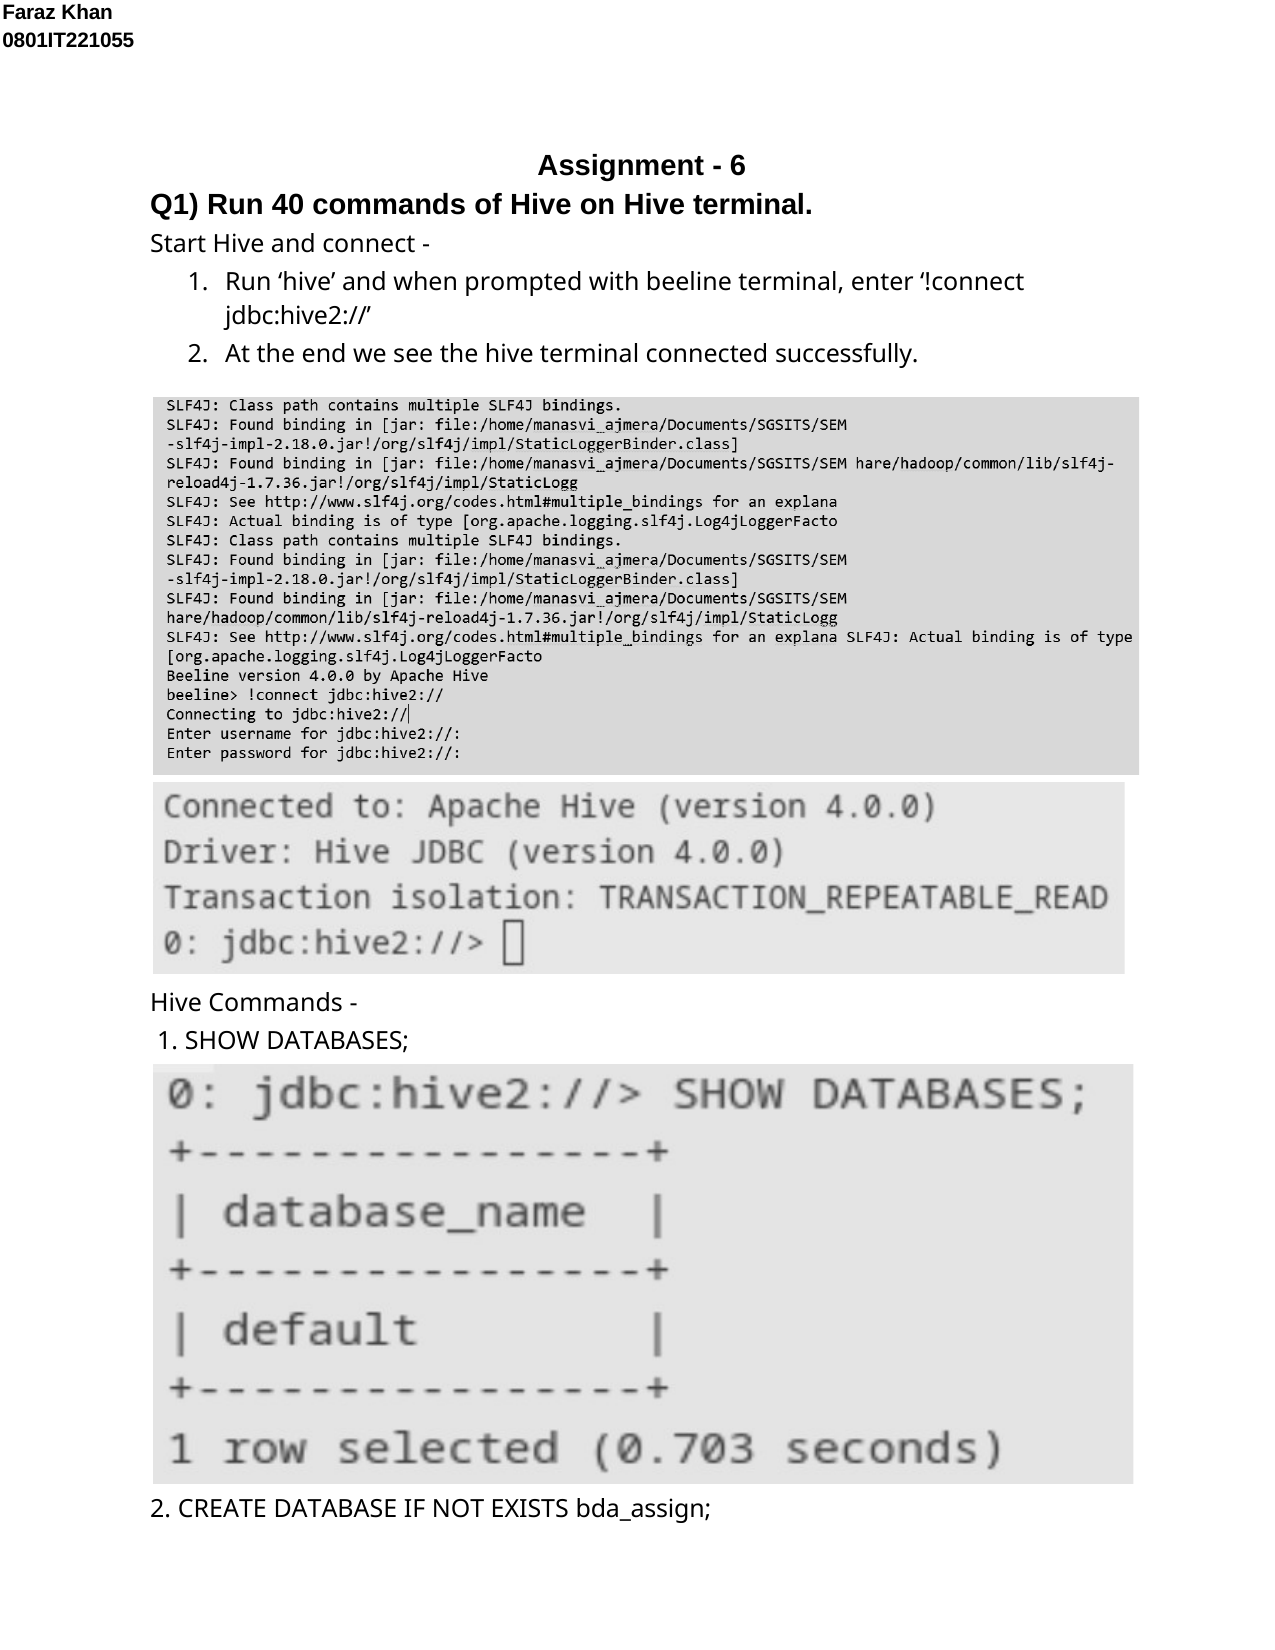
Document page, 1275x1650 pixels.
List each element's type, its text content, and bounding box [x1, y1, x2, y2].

picture [153, 1064, 1134, 1070]
list CREATE DATABASE IF NOT EXISTS bda_assign; [150, 1070, 1162, 1525]
list SHOW DATABASES; [157, 1023, 1162, 1057]
title Q1) Run 40 commands of Hive on Hive terminal. [150, 187, 1162, 220]
title Assignment - 6 [435, 148, 840, 182]
list Run ‘hive’ and when prompted with beeline terminal, enter ‘!connect jdbc:hive2://’ [187, 264, 1162, 332]
text Start Hive and connect - [150, 225, 1162, 259]
text Hive Commands - [150, 393, 1162, 1018]
list At the end we see the hive terminal connected successfully. [187, 336, 1162, 370]
